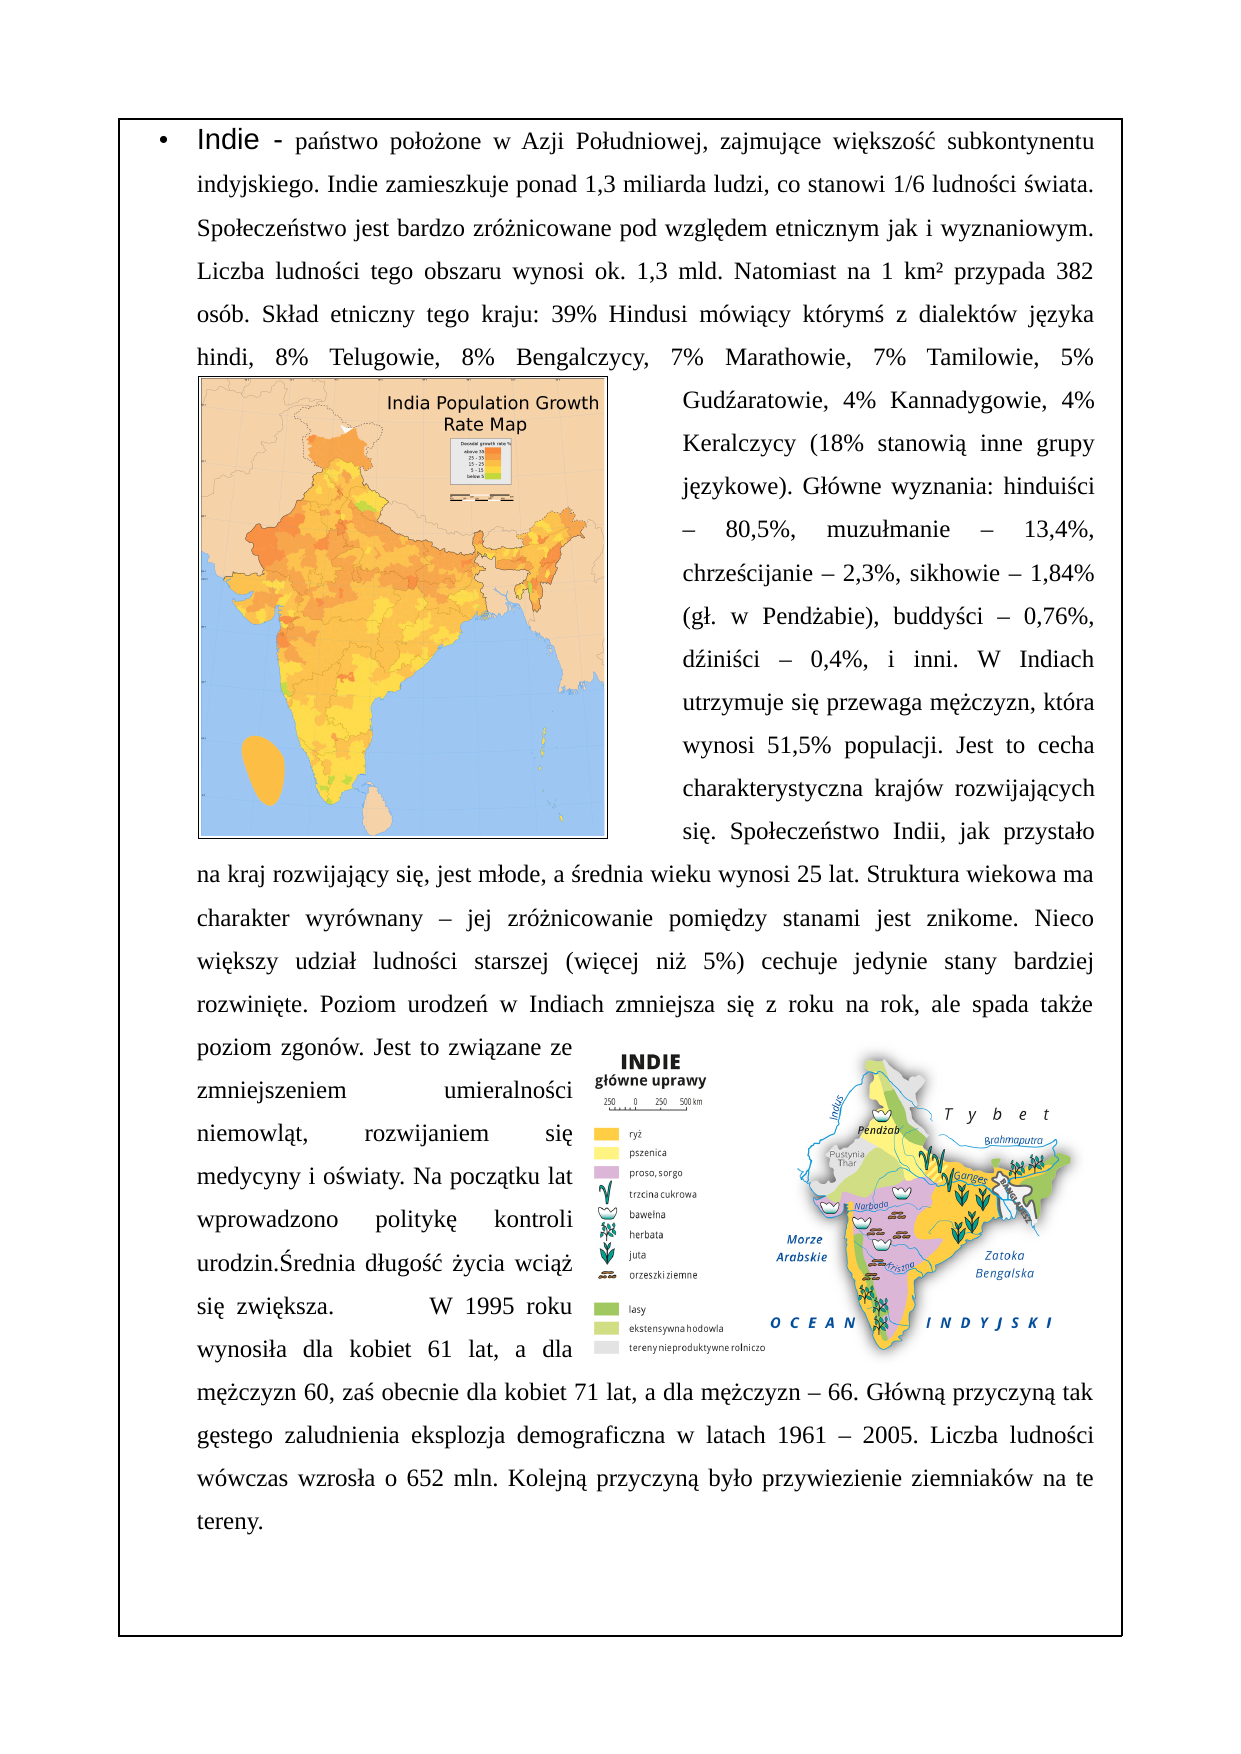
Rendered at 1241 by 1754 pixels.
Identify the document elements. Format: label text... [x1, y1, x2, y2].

list Indie - państwo położone w Azji Południowej, zajmujące większość subkontynentu indyjskiego. Indie zamieszkuje ponad 1,3 miliarda ludzi, co stanowi 1/6 ludności świata. Społeczeństwo jest bardzo zróżnicowane pod względem etnicznym jak i wyznaniowym. Liczba ludności tego obszaru wynosi ok. 1,3 mld. Natomiast na 1 km² przypada 382 osób. Skład etniczny tego kraju: 39% Hindusi mówiący którymś z dialektów języka hindi, 8% Telugowie, 8% Bengalczycy, 7% Marathowie, 7% Tamilowie, 5% Gudźaratowie, 4% Kannadygowie, 4% Keralczycy (18% stanowią inne grupy językowe). Główne wyznania: hinduiści – 80,5%, muzułmanie – 13,4%, chrześcijanie – 2,3%, sikhowie – 1,84% (gł. w Pendżabie), buddyści – 0,76%, dźiniści – 0,4%, i inni. W Indiach utrzymuje się przewaga mężczyzn, która wynosi 51,5% populacji. Jest to cecha charakterystyczna krajów rozwijających się. Społeczeństwo Indii, jak przystało na kraj rozwijający się, jest młode, a średnia wieku wynosi 25 lat. Struktura wiekowa ma charakter wyrównany – jej zróżnicowanie pomiędzy stanami jest znikome. Nieco większy udział ludności starszej (więcej niż 5%) cechuje jedynie stany bardziej rozwinięte. Poziom urodzeń w Indiach zmniejsza się z roku na rok, ale spada także poziom zgonów. Jest to związane ze zmniejszeniem umieralności niemowląt, rozwijaniem się medycyny i oświaty. Na początku lat wprowadzono politykę kontroli urodzin.Średnia długość życia wciąż się zwiększa. W 1995 roku wynosiła dla kobiet 61 lat, a dla mężczyzn 60, zaś obecnie dla kobiet 71 lat, a dla mężczyzn – 66. Główną przyczyną tak gęstego zaludnienia eksplozja demograficzna w latach 1961 – 2005. Liczba ludności wówczas wzrosła o 652 mln. Kolejną przyczyną było przywiezienie ziemniaków na te tereny. [159, 122, 1095, 1535]
picture [201, 378, 605, 836]
picture [573, 1035, 1089, 1372]
